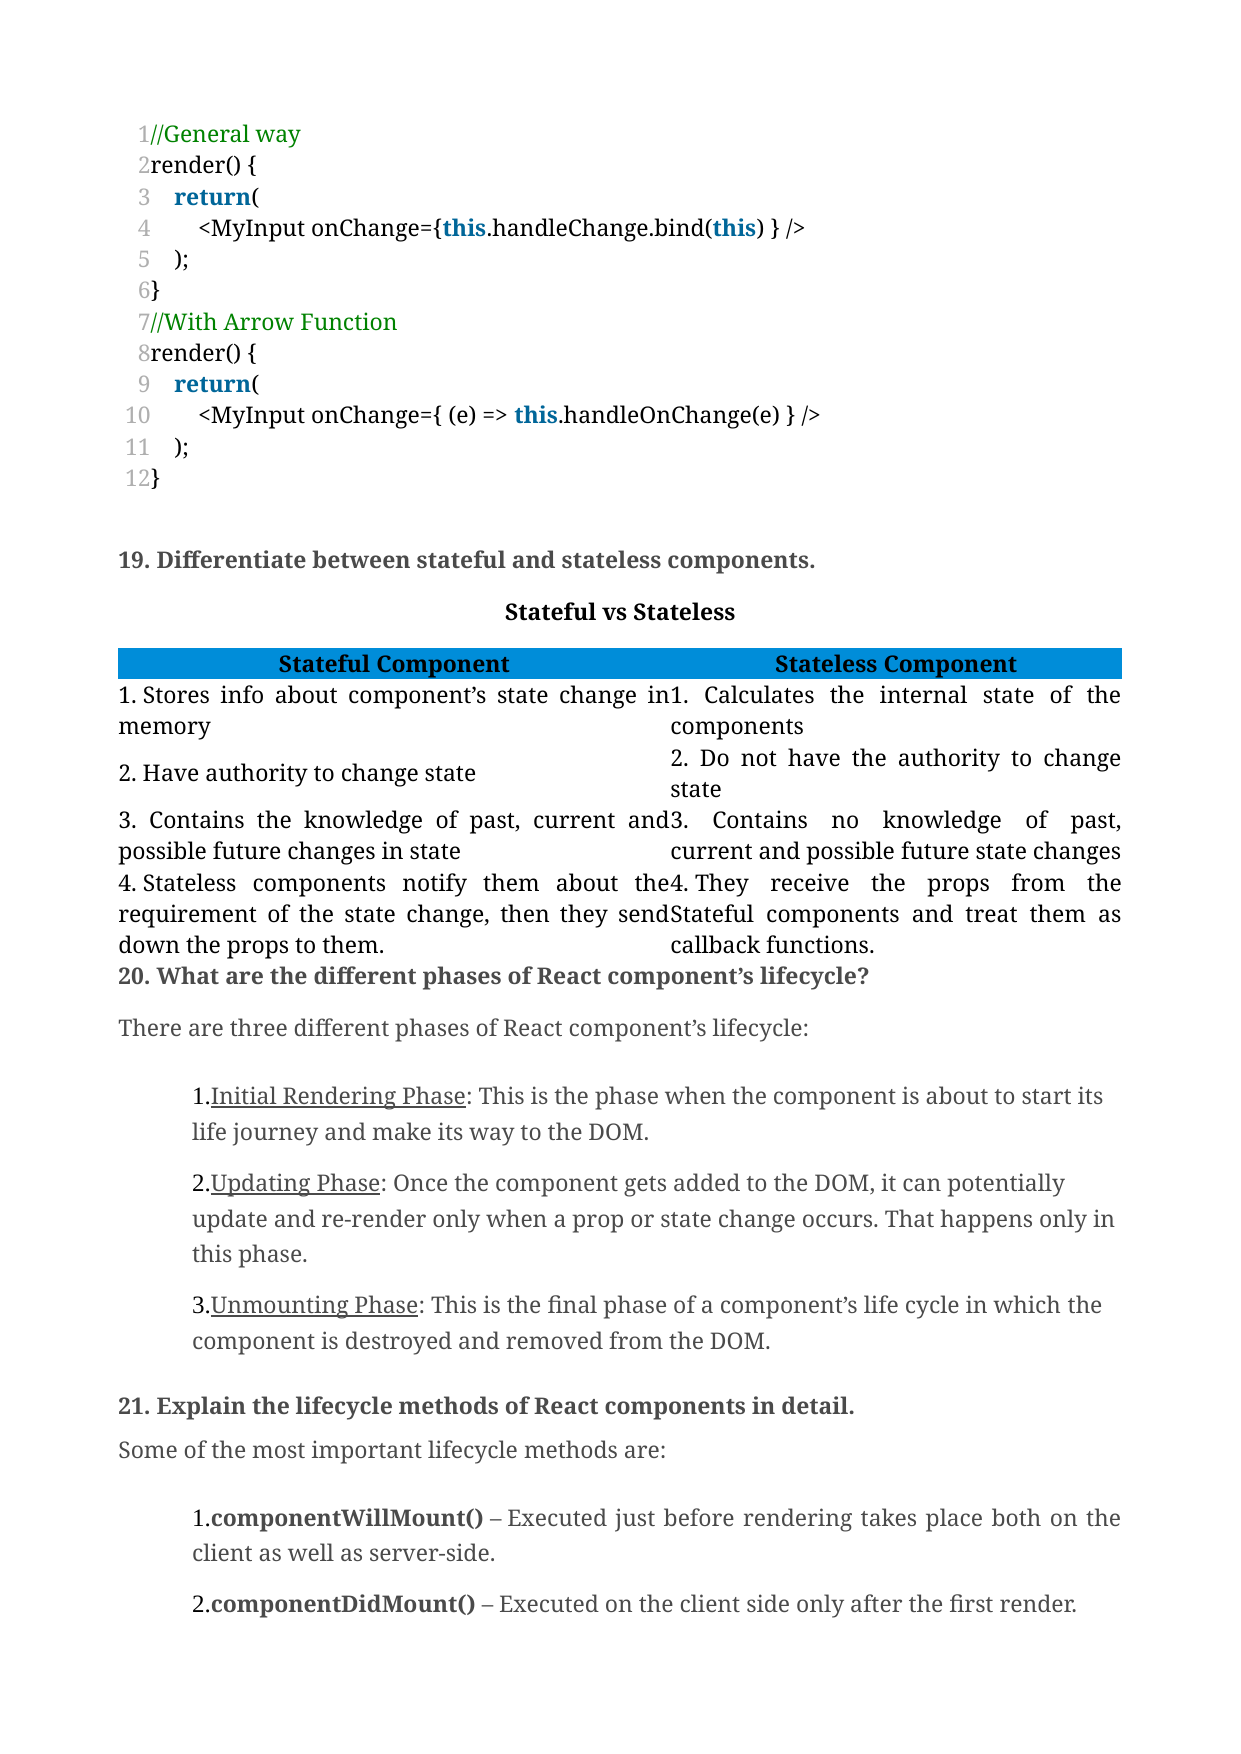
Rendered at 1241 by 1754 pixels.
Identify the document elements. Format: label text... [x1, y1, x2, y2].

table_header Stateless Component [670, 648, 1122, 679]
table_cell 3. Contains the knowledge of past, current and possible future changes in state [118, 804, 670, 867]
table_cell 2. Do not have the authority to change state [670, 742, 1122, 804]
list Initial Rendering Phase: This is the phase when the component is about to start its life journey and make its way to the DOM. [118, 1080, 1122, 1147]
subtitle 20. What are the different phases of React component’s lifecycle? [118, 960, 1122, 992]
list componentDidMount() – Executed on the client side only after the first render. [118, 1588, 1122, 1619]
subtitle 21. Explain the lifecycle methods of React components in detail. [118, 1390, 1122, 1421]
table_cell 3. Contains no knowledge of past, current and possible future state changes [670, 804, 1122, 867]
table_cell 4. They receive the props from the Stateful components and treat them as callback functions. [670, 867, 1122, 960]
table_header 1 2 3 4 5 6 7 8 9 10 11 12 [118, 118, 150, 493]
list Unmounting Phase: This is the final phase of a component’s life cycle in which the component is destroyed and removed from the DOM. [118, 1289, 1122, 1356]
table_cell 2. Have authority to change state [118, 742, 670, 804]
text There are three different phases of React component’s lifecycle: [118, 1012, 1122, 1044]
list componentWillMount() – Executed just before rendering takes place both on the client as well as server-side. [118, 1501, 1122, 1569]
list Updating Phase: Once the component gets added to the DOM, it can potentially update and re-render only when a prop or state change occurs. That happens only in this phase. [118, 1167, 1122, 1270]
table_header Stateful Component [118, 648, 670, 679]
subtitle 19. Differentiate between stateful and stateless components. [118, 544, 1122, 575]
table_cell 4. Stateless components notify them about the requirement of the state change, then they send down the props to them. [118, 867, 670, 960]
table_header //General way render() { return( <MyInput onChange={this.handleChange.bind(this) } /> ); } //With Arrow Function render() { return( <MyInput onChange={ (e) => this.handleOnChange(e) } /> ); } [150, 118, 1087, 493]
table_cell 1. Calculates the internal state of the components [670, 679, 1122, 742]
text Some of the most important lifecycle methods are: [118, 1434, 1122, 1465]
table_cell 1. Stores info about component’s state change in memory [118, 679, 670, 742]
subtitle Stateful vs Stateless [118, 596, 1122, 627]
